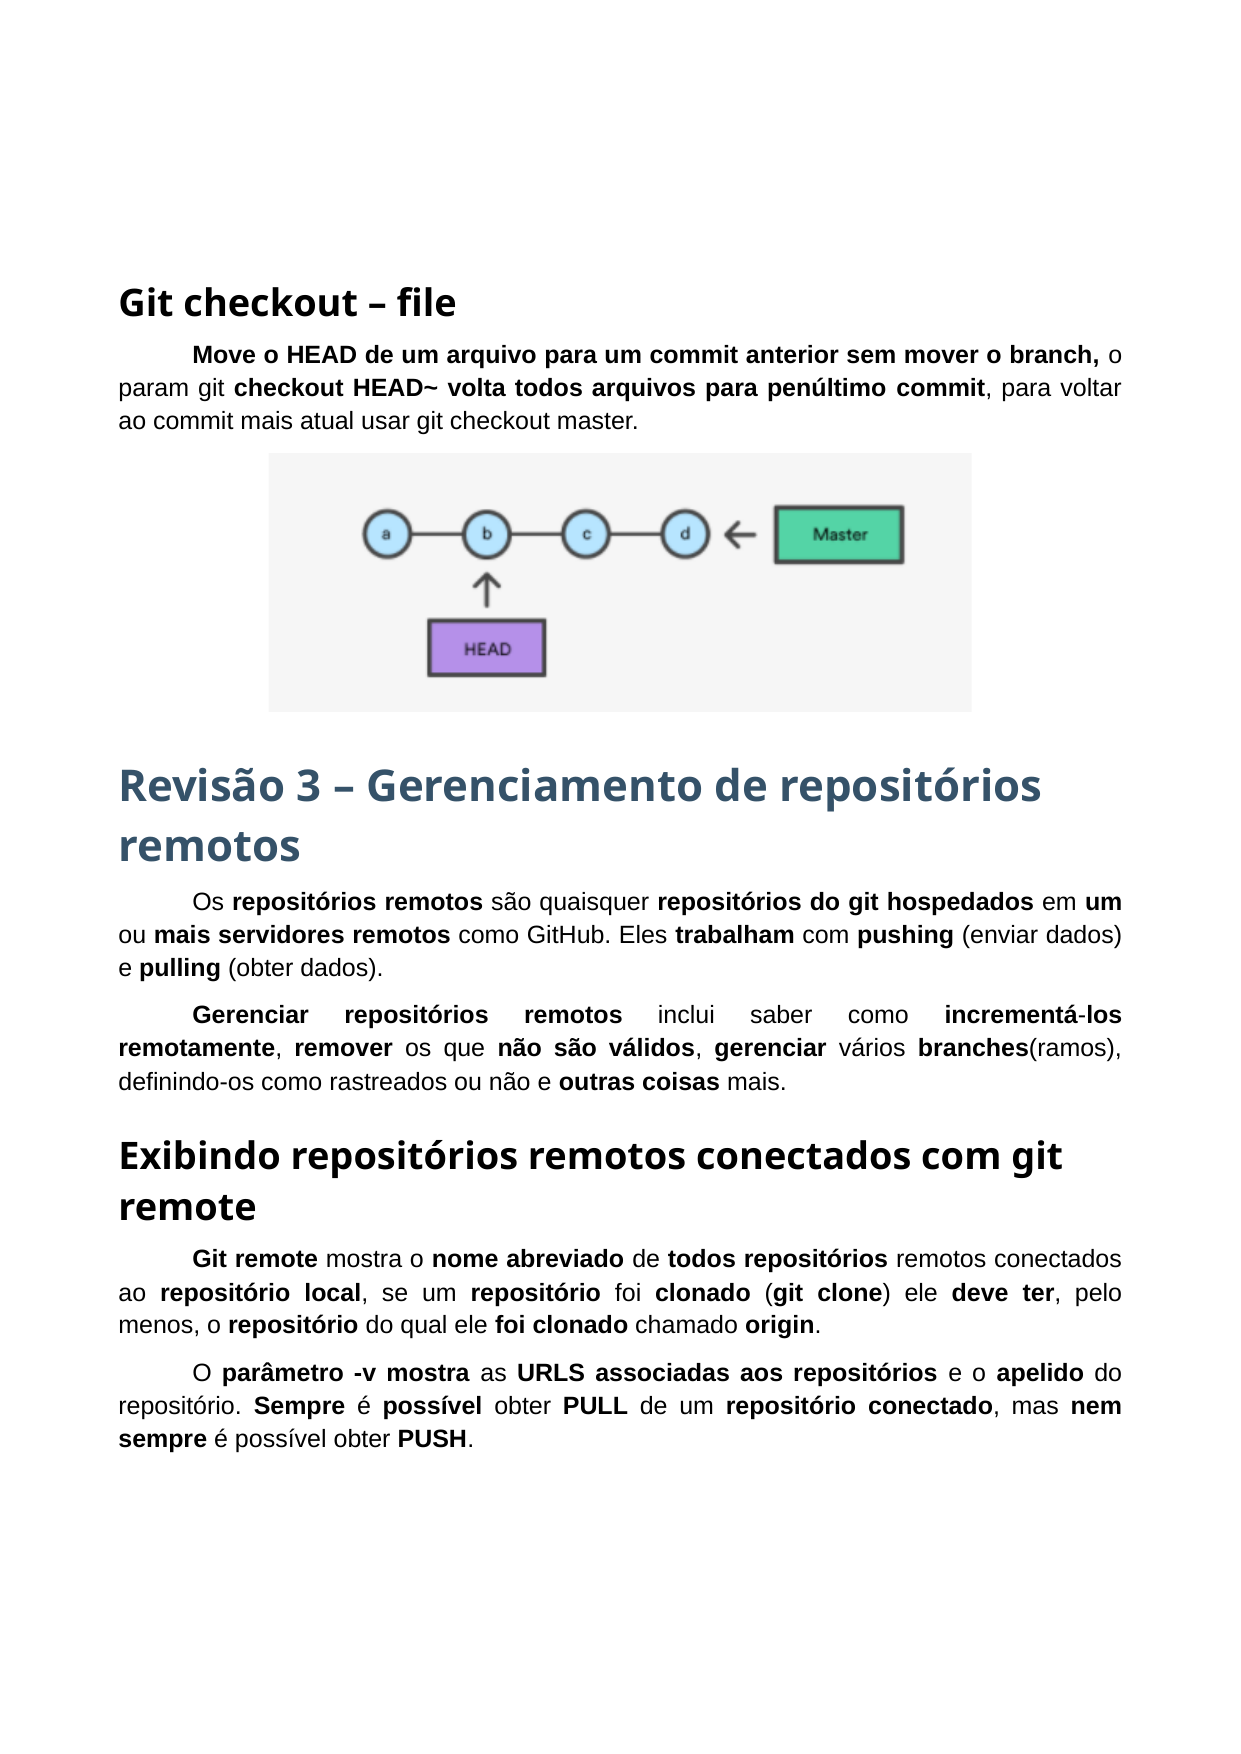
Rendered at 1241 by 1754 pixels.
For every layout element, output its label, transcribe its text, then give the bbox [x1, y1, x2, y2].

subtitle Revisão 3 – Gerenciamento de repositórios remotos [118, 755, 1122, 874]
text Os repositórios remotos são quaisquer repositórios do git hospedados em um ou mais servidores remotos como GitHub. Eles trabalham com pushing (enviar dados) e pulling (obter dados). [118, 887, 1122, 982]
subtitle Exibindo repositórios remotos conectados com git remote [118, 1129, 1122, 1232]
text Gerenciar repositórios remotos inclui saber como incrementá-los remotamente, remover os que não são válidos, gerenciar vários branches(ramos), definindo-os como rastreados ou não e outras coisas mais. [118, 1000, 1122, 1095]
text Move o HEAD de um arquivo para um commit anterior sem mover o branch, o param git checkout HEAD~ volta todos arquivos para penúltimo commit, para voltar ao commit mais atual usar git checkout master. [118, 340, 1122, 434]
picture [268, 453, 972, 712]
text Git remote mostra o nome abreviado de todos repositórios remotos conectados ao repositório local, se um repositório foi clonado (git clone) ele deve ter, pelo menos, o repositório do qual ele foi clonado chamado origin. [118, 1244, 1122, 1339]
subtitle Git checkout – file [118, 276, 1122, 327]
text O parâmetro -v mostra as URLS associadas aos repositórios e o apelido do repositório. Sempre é possível obter PULL de um repositório conectado, mas nem sempre é possível obter PUSH. [118, 1358, 1122, 1453]
